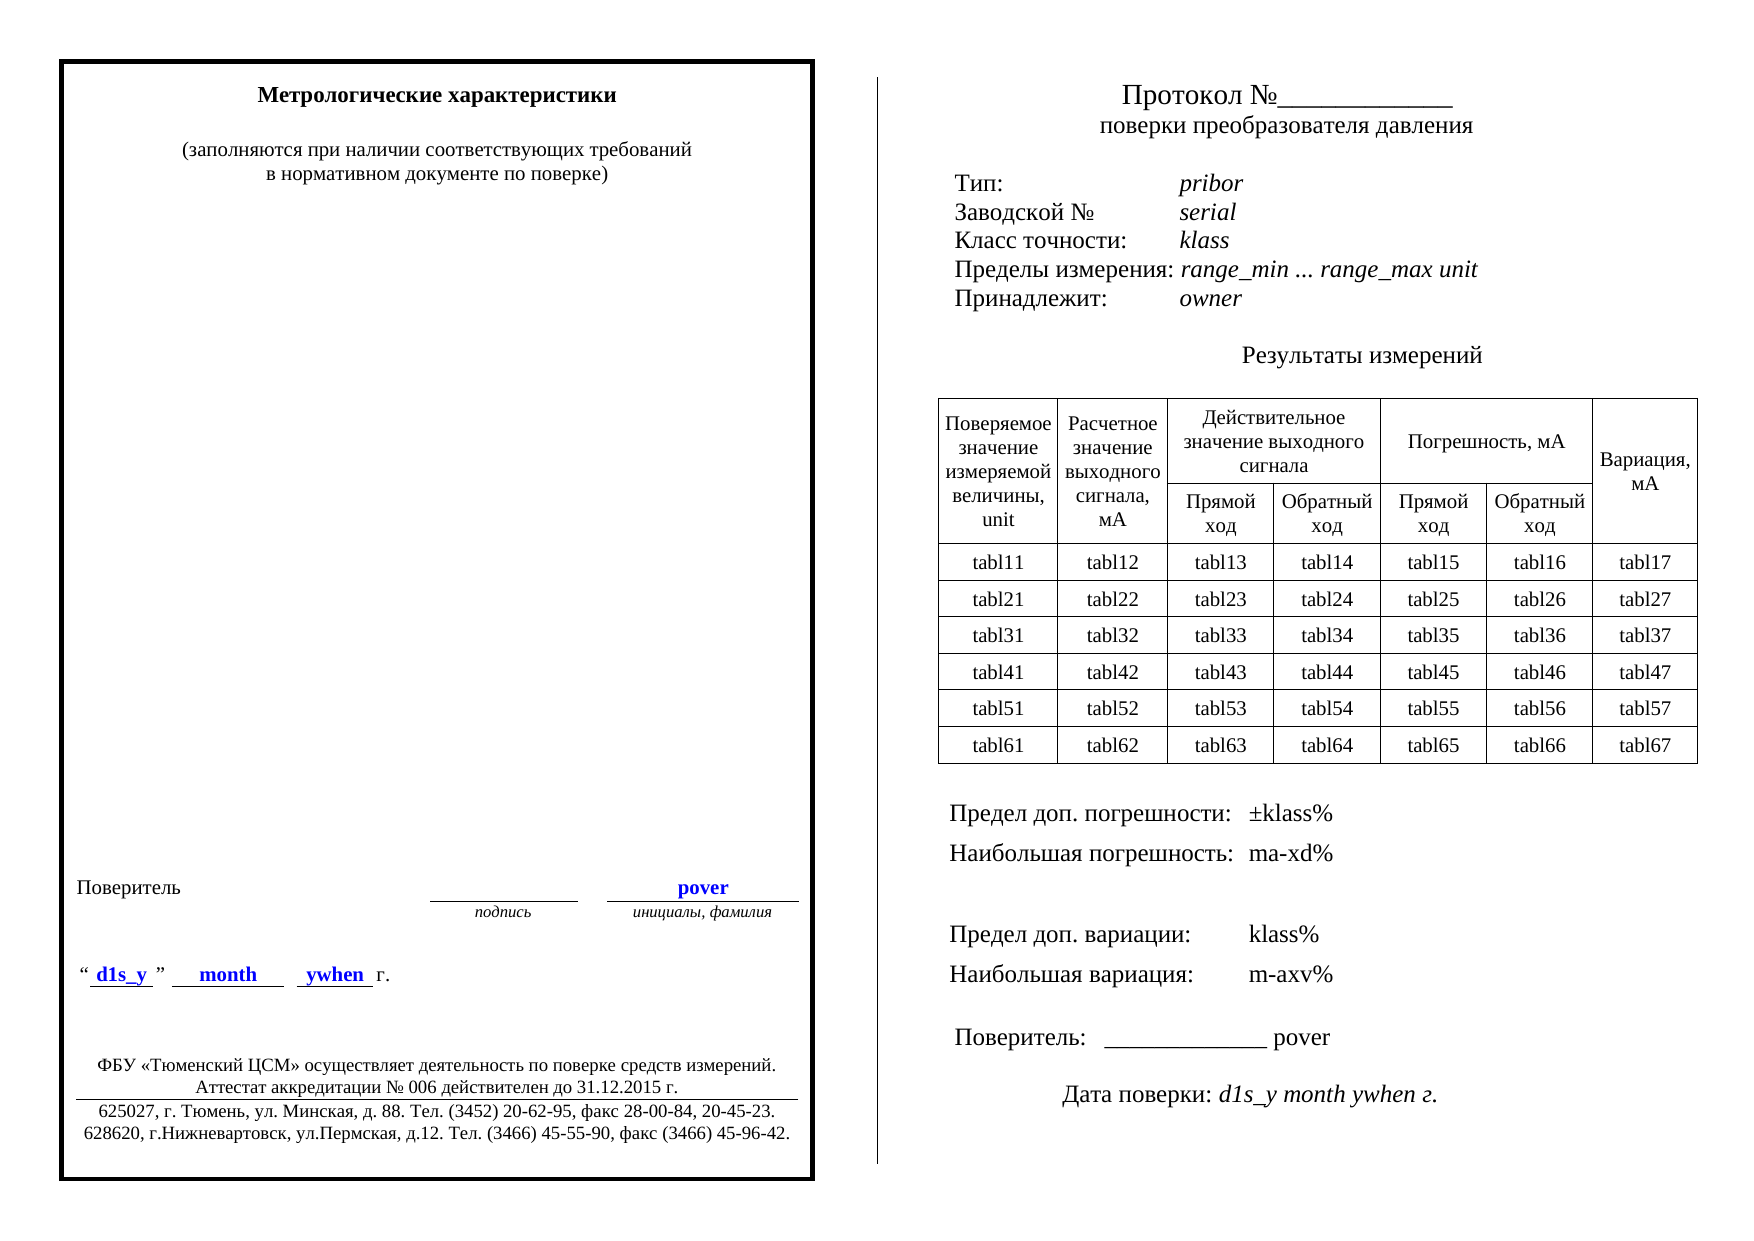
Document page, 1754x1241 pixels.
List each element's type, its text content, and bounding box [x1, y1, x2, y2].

table_cell tabl52 [1058, 690, 1167, 726]
text 625027, г. Тюмень, ул. Минская, д. 88. Тел. (3452) 20-62-95, факс 28-00-84, 20-45-23. [76, 1100, 798, 1122]
table_cell tabl34 [1274, 617, 1380, 653]
table_cell klass% [1243, 913, 1436, 953]
table_cell tabl61 [939, 727, 1057, 762]
table_cell [400, 901, 430, 921]
text Заводской № serial [879, 197, 1695, 225]
table_cell tabl66 [1487, 727, 1592, 762]
table_cell tabl17 [1593, 544, 1697, 580]
table_cell Наибольшая вариация: [943, 953, 1243, 993]
table_cell tabl37 [1593, 617, 1697, 653]
table_header ywhen [297, 962, 373, 986]
table_cell tabl24 [1274, 581, 1380, 616]
text Протокол №____________ [879, 77, 1695, 110]
text Дата поверки: d1s_y month ywhen г. [879, 1079, 1695, 1108]
table_cell tabl51 [939, 690, 1057, 726]
text Принадлежит: owner [879, 283, 1695, 312]
table_cell ma-xd% [1243, 833, 1436, 873]
table_cell tabl56 [1487, 690, 1592, 726]
table_header [578, 875, 607, 901]
table_cell tabl45 [1381, 654, 1486, 689]
table_cell Прямой ход [1168, 484, 1273, 543]
table_header month [172, 962, 284, 986]
table_cell Предел доп. вариации: [943, 913, 1243, 953]
table_cell tabl35 [1381, 617, 1486, 653]
table_header Предел доп. погрешности: [943, 792, 1243, 832]
table_cell Прямой ход [1381, 484, 1486, 543]
table_header ±klass% [1243, 792, 1436, 832]
table_cell Обратный ход [1487, 484, 1592, 543]
table_cell [578, 901, 607, 921]
table_cell [943, 873, 1243, 913]
table_cell tabl21 [939, 581, 1057, 616]
table_cell [76, 901, 400, 921]
table_cell tabl23 [1168, 581, 1273, 616]
table_cell tabl32 [1058, 617, 1167, 653]
table_header [284, 962, 297, 986]
table_cell tabl15 [1381, 544, 1486, 580]
text Класс точности: klass [879, 225, 1695, 254]
table_cell [1243, 873, 1436, 913]
table_header “ [76, 962, 90, 986]
table_cell tabl11 [939, 544, 1057, 580]
table_cell tabl31 [939, 617, 1057, 653]
table_cell tabl47 [1593, 654, 1697, 689]
table_header Действительное значение выходного сигнала [1168, 399, 1380, 482]
table_header Погрешность, мА [1381, 399, 1592, 482]
table_header Поверяемое значение измеряемой величины, unit [939, 399, 1057, 543]
table_cell tabl12 [1058, 544, 1167, 580]
table_cell инициалы, фамилия [607, 902, 799, 921]
table_cell tabl65 [1381, 727, 1486, 762]
table_header г. [373, 962, 400, 986]
table_cell tabl62 [1058, 727, 1167, 762]
table_cell tabl33 [1168, 617, 1273, 653]
subtitle Метрологические характеристики [76, 81, 798, 108]
table_cell tabl64 [1274, 727, 1380, 762]
table_cell Обратный ход [1274, 484, 1380, 543]
text Поверитель: _____________ pover [879, 1022, 1695, 1051]
table_header ” [153, 962, 172, 986]
table_cell tabl26 [1487, 581, 1592, 616]
table_cell tabl14 [1274, 544, 1380, 580]
table_cell tabl57 [1593, 690, 1697, 726]
table_cell tabl54 [1274, 690, 1380, 726]
table_header Расчетное значение выходного сигнала, мА [1058, 399, 1167, 543]
table_cell tabl16 [1487, 544, 1592, 580]
text Результаты измерений [879, 312, 1695, 369]
table_cell tabl27 [1593, 581, 1697, 616]
table_cell tabl43 [1168, 654, 1273, 689]
table_cell tabl44 [1274, 654, 1380, 689]
table_cell tabl55 [1381, 690, 1486, 726]
text Тип: pribor [879, 168, 1695, 197]
table_header [430, 875, 578, 901]
text Аттестат аккредитации № 006 действителен до 31.12.2015 г. [76, 1076, 798, 1099]
table_cell tabl42 [1058, 654, 1167, 689]
text ФБУ «Тюменский ЦСМ» осуществляет деятельность по поверке средств измерений. [76, 1054, 798, 1076]
text в нормативном документе по поверке) [76, 161, 798, 185]
table_cell tabl41 [939, 654, 1057, 689]
table_cell tabl25 [1381, 581, 1486, 616]
table_cell tabl46 [1487, 654, 1592, 689]
table_cell tabl22 [1058, 581, 1167, 616]
table_header Вариация, мА [1593, 399, 1697, 543]
table_cell tabl13 [1168, 544, 1273, 580]
table_cell tabl67 [1593, 727, 1697, 762]
table_cell m-axv% [1243, 953, 1436, 993]
table_cell tabl53 [1168, 690, 1273, 726]
text (заполняются при наличии соответствующих требований [76, 137, 798, 161]
text Пределы измерения: range_min ... range_max unit [879, 254, 1695, 283]
table_header pover [607, 875, 799, 901]
text поверки преобразователя давления [879, 110, 1695, 139]
table_header d1s_y [90, 962, 153, 986]
text 628620, г.Нижневартовск, ул.Пермская, д.12. Тел. (3466) 45-55-90, факс (3466) 45-96-42. [76, 1122, 798, 1143]
table_cell tabl36 [1487, 617, 1592, 653]
table_header Поверитель [76, 875, 400, 901]
table_cell Наибольшая погрешность: [943, 833, 1243, 873]
table_cell подпись [430, 902, 578, 921]
table_header [400, 875, 430, 901]
table_cell tabl63 [1168, 727, 1273, 762]
